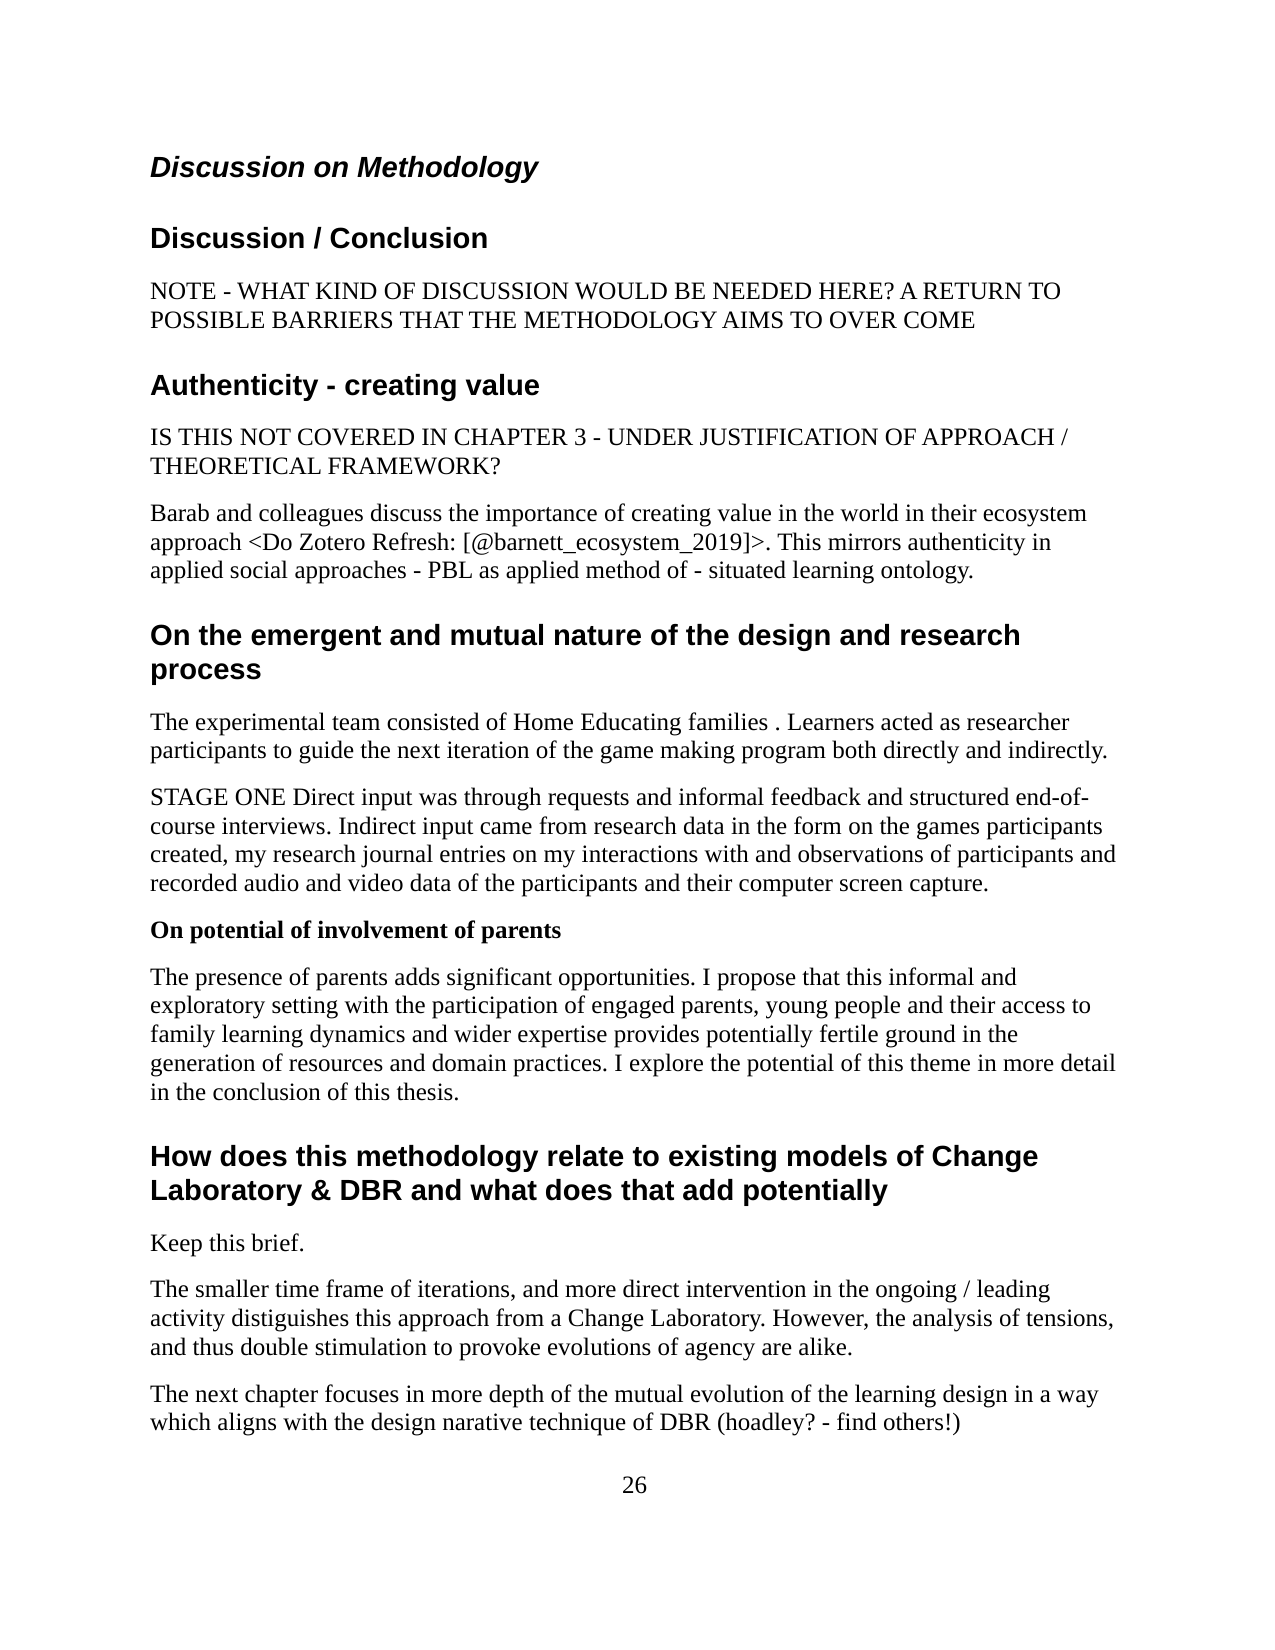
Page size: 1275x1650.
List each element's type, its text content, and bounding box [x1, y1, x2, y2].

subtitle On the emergent and mutual nature of the design and research process [150, 618, 1125, 685]
text NOTE - WHAT KIND OF DISCUSSION WOULD BE NEEDED HERE? A RETURN TO POSSIBLE BARRIERS THAT THE METHODOLOGY AIMS TO OVER COME [150, 276, 1125, 333]
subtitle How does this methodology relate to existing models of Change Laboratory & DBR and what does that add potentially [150, 1139, 1125, 1206]
text The presence of parents adds significant opportunities. I propose that this informal and exploratory setting with the participation of engaged parents, young people and their access to family learning dynamics and wider expertise provides potentially fertile ground in the generation of resources and domain practices. I explore the potential of this theme in more detail in the conclusion of this thesis. [150, 962, 1125, 1105]
text IS THIS NOT COVERED IN CHAPTER 3 - UNDER JUSTIFICATION OF APPROACH / THEORETICAL FRAMEWORK? [150, 422, 1125, 480]
text The smaller time frame of iterations, and more direct intervention in the ongoing / leading activity distiguishes this approach from a Change Laboratory. However, the analysis of tensions, and thus double stimulation to provoke evolutions of agency are alike. [150, 1274, 1125, 1361]
subtitle Authenticity - creating value [150, 367, 1125, 401]
text On potential of involvement of parents [150, 915, 1125, 944]
subtitle Discussion on Methodology [150, 150, 1125, 183]
text STAGE ONE Direct input was through requests and informal feedback and structured end-of-course interviews. Indirect input came from research data in the form on the games participants created, my research journal entries on my interactions with and observations of participants and recorded audio and video data of the participants and their computer screen capture. [150, 782, 1125, 897]
text The next chapter focuses in more depth of the mutual evolution of the learning design in a way which aligns with the design narative technique of DBR (hoadley? - find others!) [150, 1379, 1125, 1436]
text The experimental team consisted of Home Educating families . Learners acted as researcher participants to guide the next iteration of the game making program both directly and indirectly. [150, 707, 1125, 764]
subtitle Discussion / Conclusion [150, 221, 1125, 254]
text Keep this brief. [150, 1228, 1125, 1257]
text Barab and colleagues discuss the importance of creating value in the world in their ecosystem approach <Do Zotero Refresh: [@barnett_ecosystem_2019]>. This mirrors authenticity in applied social approaches - PBL as applied method of - situated learning ontology. [150, 498, 1125, 584]
